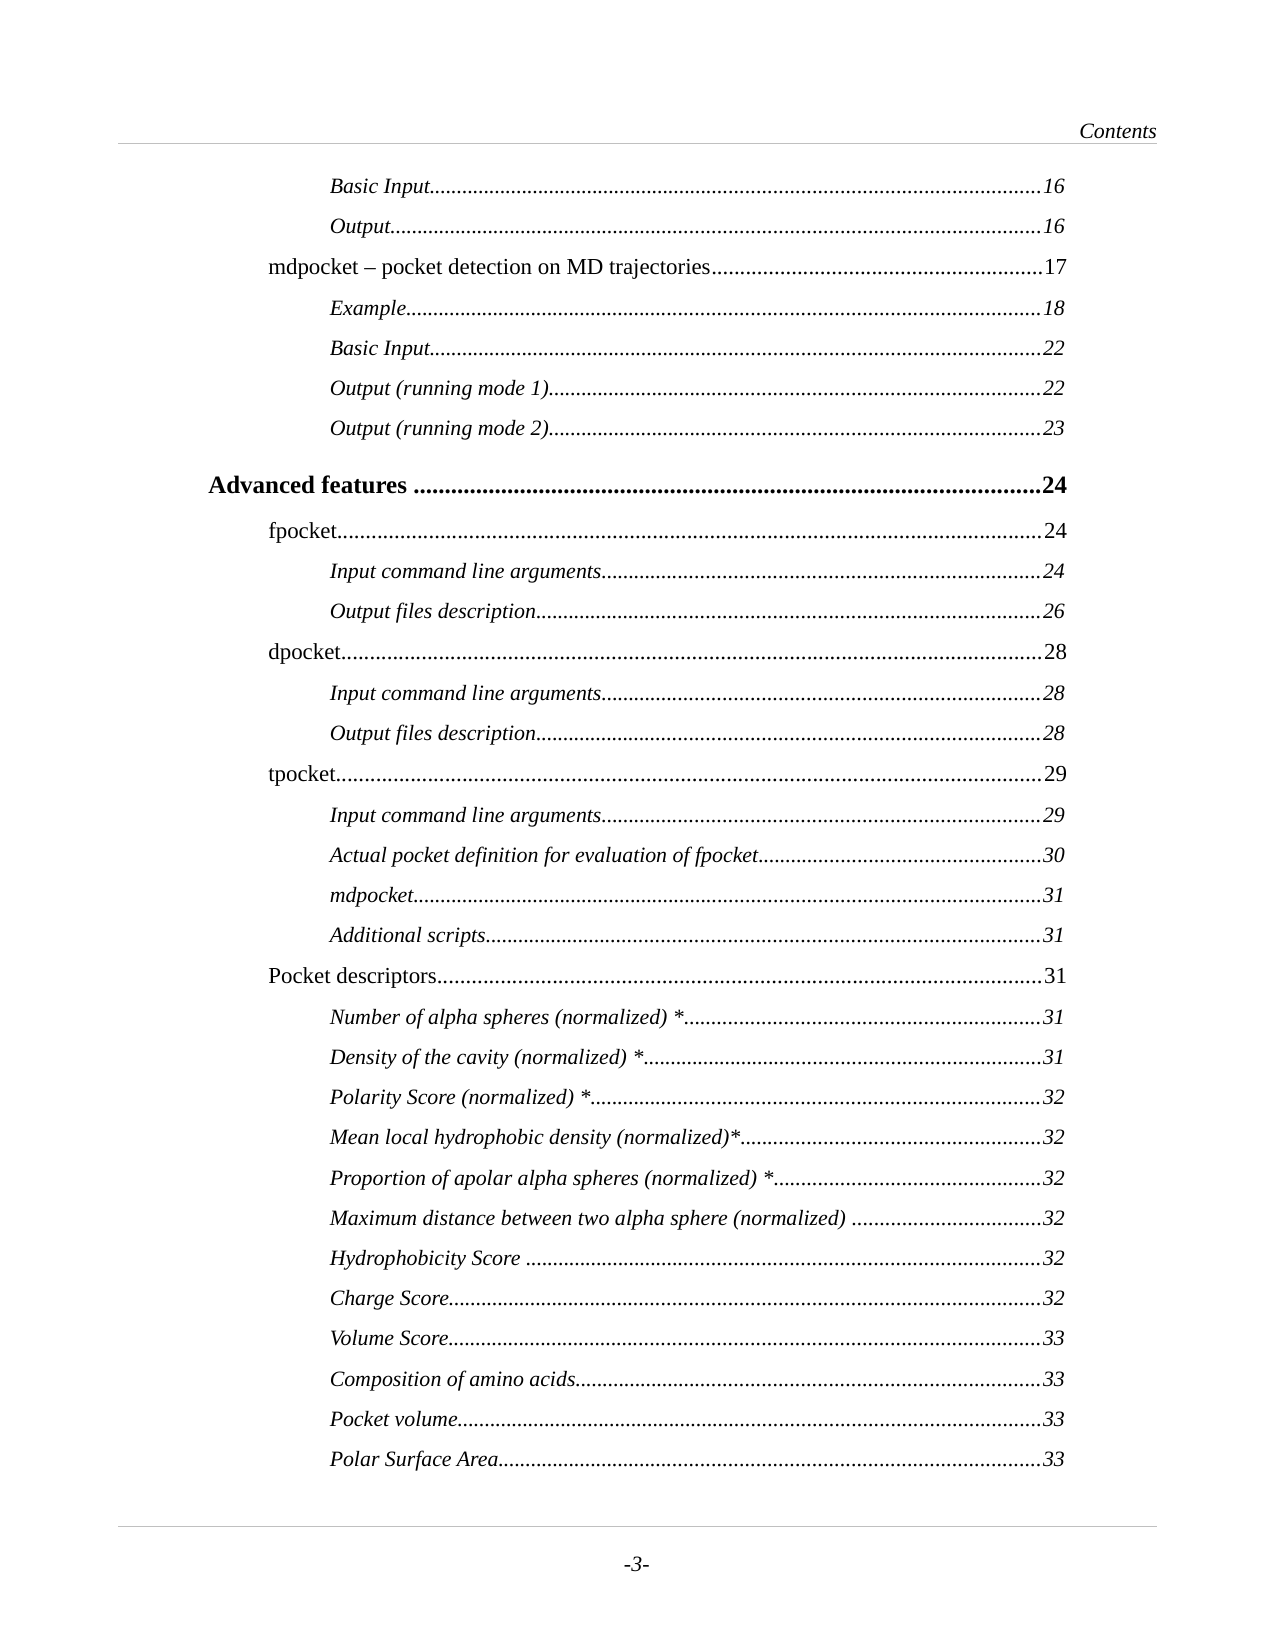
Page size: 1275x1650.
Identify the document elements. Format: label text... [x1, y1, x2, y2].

text Polarity Score (normalized) * 32 [329, 1084, 1067, 1109]
text Density of the cavity (normalized) * 31 [329, 1044, 1067, 1069]
text Number of alpha spheres (normalized) * 31 [329, 1004, 1067, 1029]
text Proportion of apolar alpha spheres (normalized) * 32 [329, 1164, 1067, 1190]
text mdpocket 31 [329, 882, 1067, 907]
text Charge Score 32 [329, 1285, 1067, 1310]
text Basic Input 16 [329, 173, 1067, 198]
text Composition of amino acids 33 [329, 1366, 1067, 1391]
text tpocket 29 [268, 760, 1067, 787]
text Example 18 [329, 295, 1067, 320]
text Volume Score 33 [329, 1325, 1067, 1351]
text fpocket 24 [268, 517, 1067, 543]
text dpocket 28 [268, 638, 1067, 665]
text Polar Surface Area 33 [329, 1446, 1067, 1471]
text Input command line arguments 29 [329, 802, 1067, 827]
text Output (running mode 2) 23 [329, 415, 1067, 441]
text mdpocket – pocket detection on MD trajectories 17 [268, 253, 1067, 280]
text Hydrophobicity Score 32 [329, 1245, 1067, 1270]
text Actual pocket definition for evaluation of fpocket 30 [329, 842, 1067, 867]
text Output files description 26 [329, 598, 1067, 623]
text Pocket descriptors 31 [268, 962, 1067, 989]
text Mean local hydrophobic density (normalized)* 32 [329, 1124, 1067, 1149]
text Input command line arguments 24 [329, 558, 1067, 583]
text Output 16 [329, 213, 1067, 238]
text Additional scripts 31 [329, 922, 1067, 947]
text Basic Input 22 [329, 335, 1067, 360]
text Output (running mode 1) 22 [329, 375, 1067, 400]
text Advanced features 24 [208, 471, 1067, 499]
text Maximum distance between two alpha sphere (normalized) 32 [329, 1205, 1067, 1230]
text Pocket volume 33 [329, 1406, 1067, 1431]
text Output files description 28 [329, 720, 1067, 745]
text Input command line arguments 28 [329, 680, 1067, 705]
